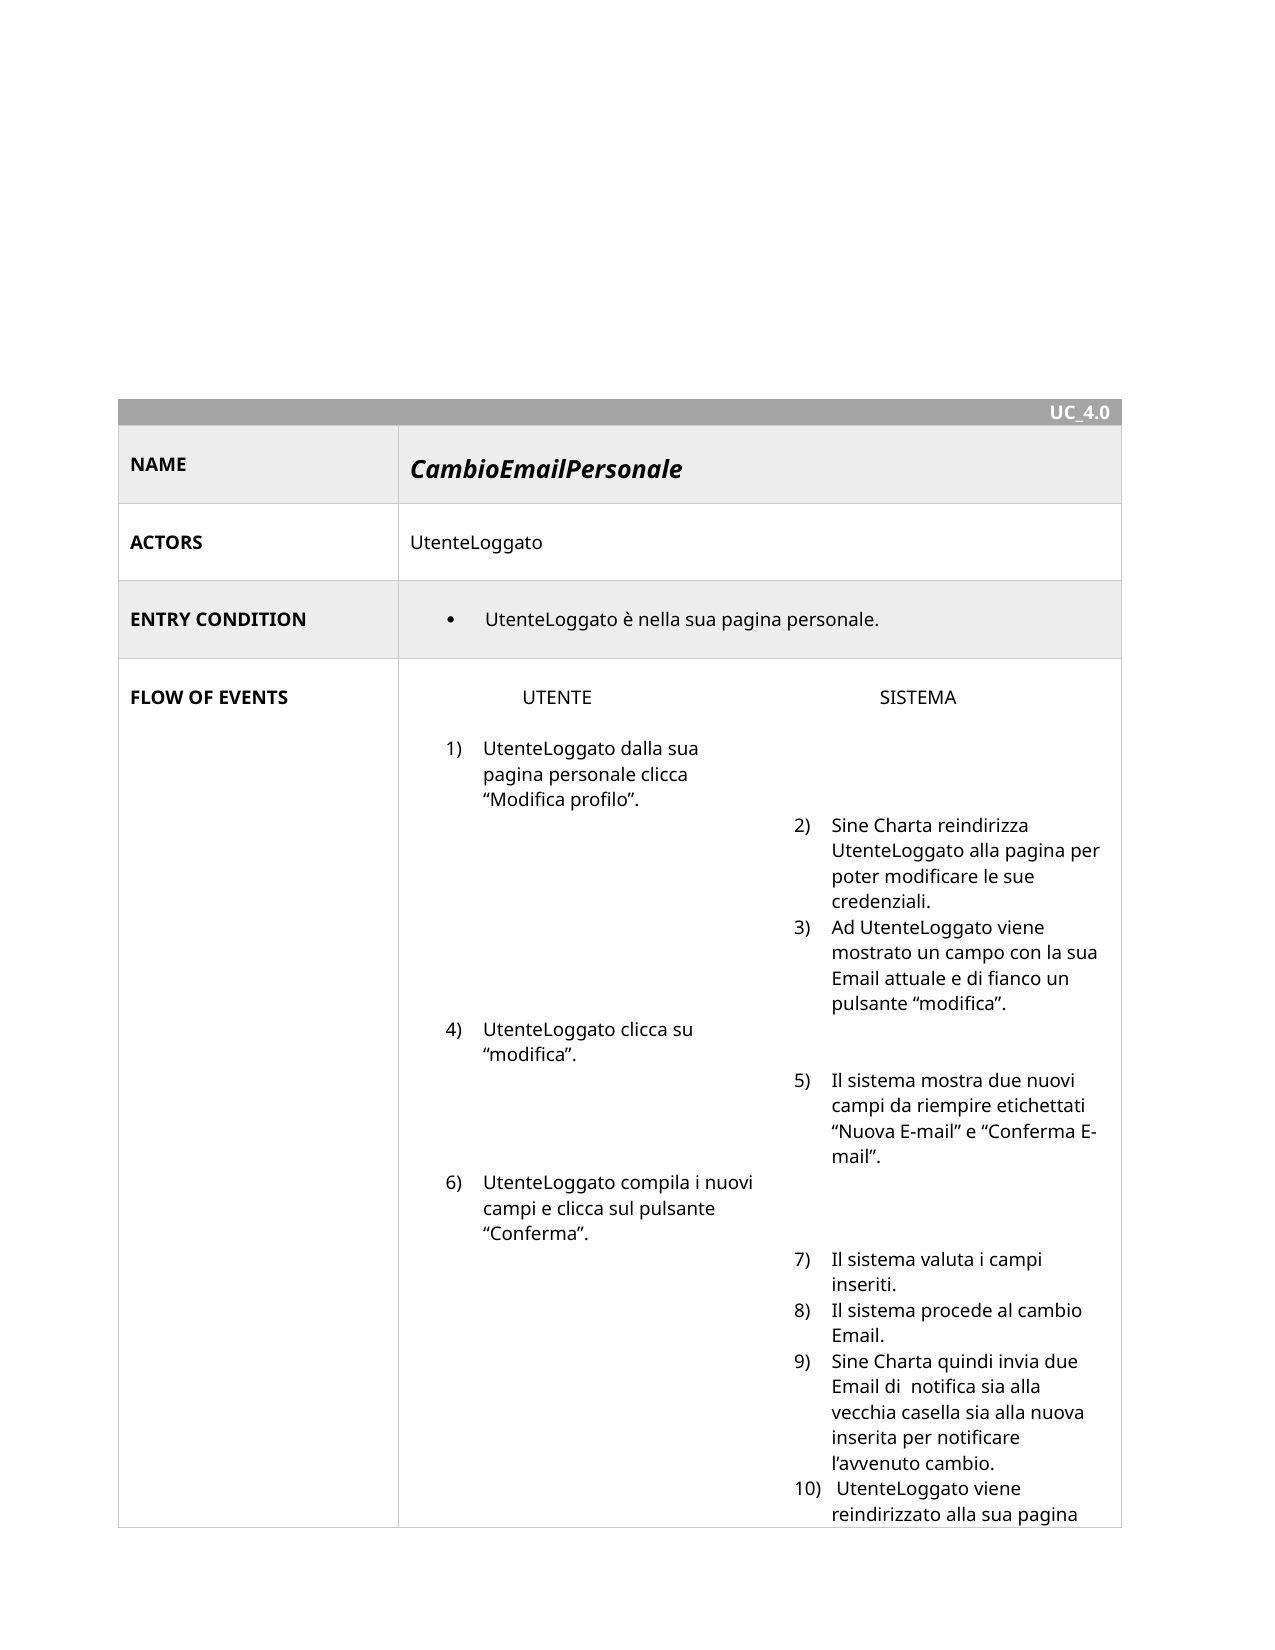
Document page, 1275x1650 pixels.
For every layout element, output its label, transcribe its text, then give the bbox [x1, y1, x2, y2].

table_cell ACTORS [119, 504, 398, 580]
table_cell UtenteLoggato è nella sua pagina personale. [399, 581, 1121, 658]
table_header UC_4.0 [399, 400, 1121, 425]
table_cell UtenteLoggato [399, 504, 1121, 580]
table_cell CambioEmailPersonale [399, 426, 1121, 503]
table_cell FLOW OF EVENTS [119, 659, 398, 1527]
table_header [119, 400, 398, 425]
table_cell NAME [119, 426, 398, 503]
table_cell ENTRY CONDITION [119, 581, 398, 658]
table_cell UTENTE SISTEMA UtenteLoggato dalla sua pagina personale clicca “Modifica profilo”. Sine Charta reindirizza UtenteLoggato alla pagina per poter modificare le sue credenziali. Ad UtenteLoggato viene mostrato un campo con la sua Email attuale e di fianco un pulsante “modifica”. UtenteLoggato clicca su “modifica”. Il sistema mostra due nuovi campi da riempire etichettati “Nuova E-mail” e “Conferma E-mail”. UtenteLoggato compila i nuovi campi e clicca sul pulsante “Conferma”. Il sistema valuta i campi inseriti. Il sistema procede al cambio Email. Sine Charta quindi invia due Email di notifica sia alla vecchia casella sia alla nuova inserita per notificare l’avvenuto cambio. UtenteLoggato viene reindirizzato alla sua pagina personale. [399, 659, 1121, 1527]
